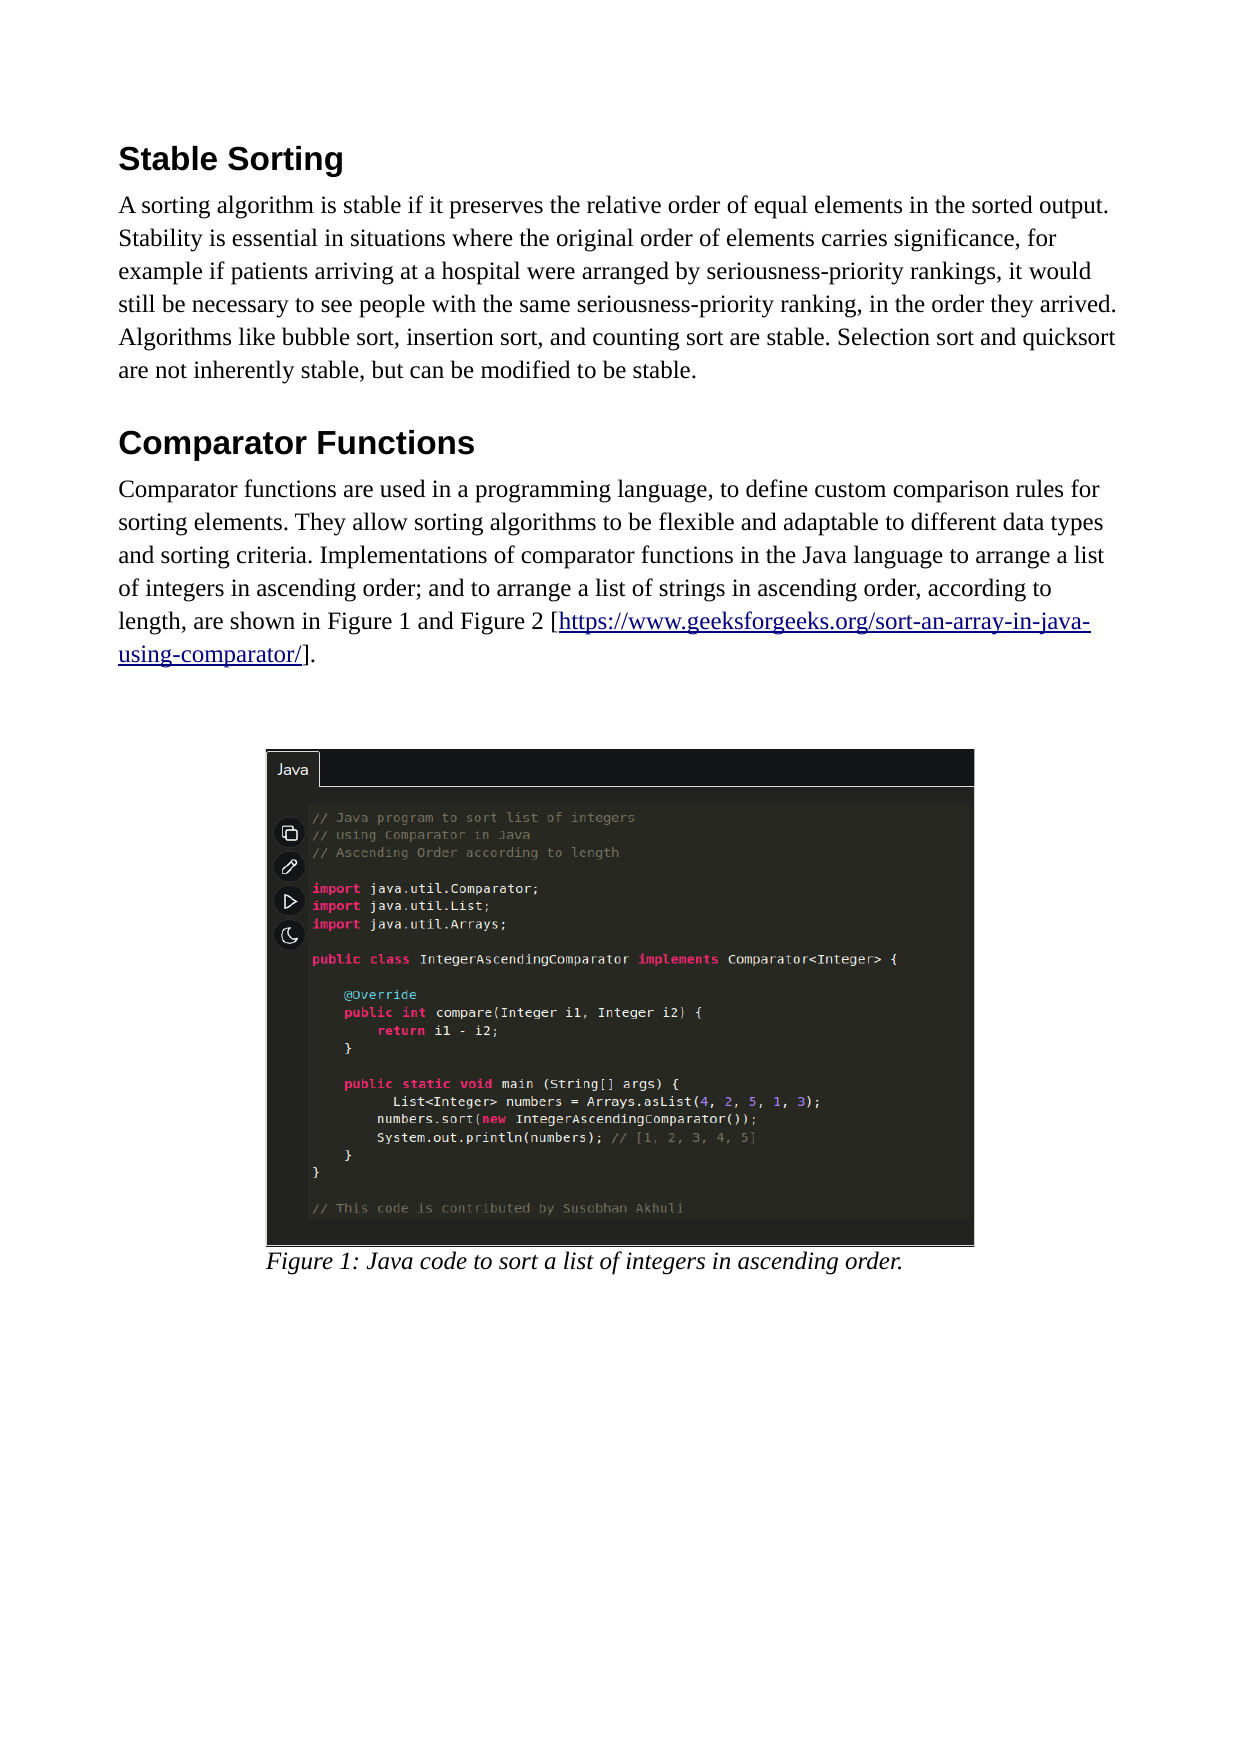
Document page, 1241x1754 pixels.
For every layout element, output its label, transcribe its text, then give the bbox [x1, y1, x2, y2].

subtitle Stable Sorting [118, 139, 1122, 177]
subtitle Comparator Functions [118, 423, 1122, 462]
picture [265, 749, 975, 1247]
text Comparator functions are used in a programming language, to define custom comparison rules for sorting elements. They allow sorting algorithms to be flexible and adaptable to different data types and sorting criteria. Implementations of comparator functions in the Java language to arrange a list of integers in ascending order; and to arrange a list of strings in ascending order, according to length, are shown in Figure 1 and Figure 2 [https://www.geeksforgeeks.org/sort-an-array-in-java-using-comparator/]. [118, 474, 1122, 668]
text Figure 1: Java code to sort a list of integers in ascending order. [266, 1247, 974, 1275]
text A sorting algorithm is stable if it preserves the relative order of equal elements in the sorted output. Stability is essential in situations where the original order of elements carries significance, for example if patients arriving at a hospital were arranged by seriousness-priority rankings, it would still be necessary to see people with the same seriousness-priority ranking, in the order they arrived. Algorithms like bubble sort, insertion sort, and counting sort are stable. Selection sort and quicksort are not inherently stable, but can be modified to be stable. [118, 190, 1122, 384]
